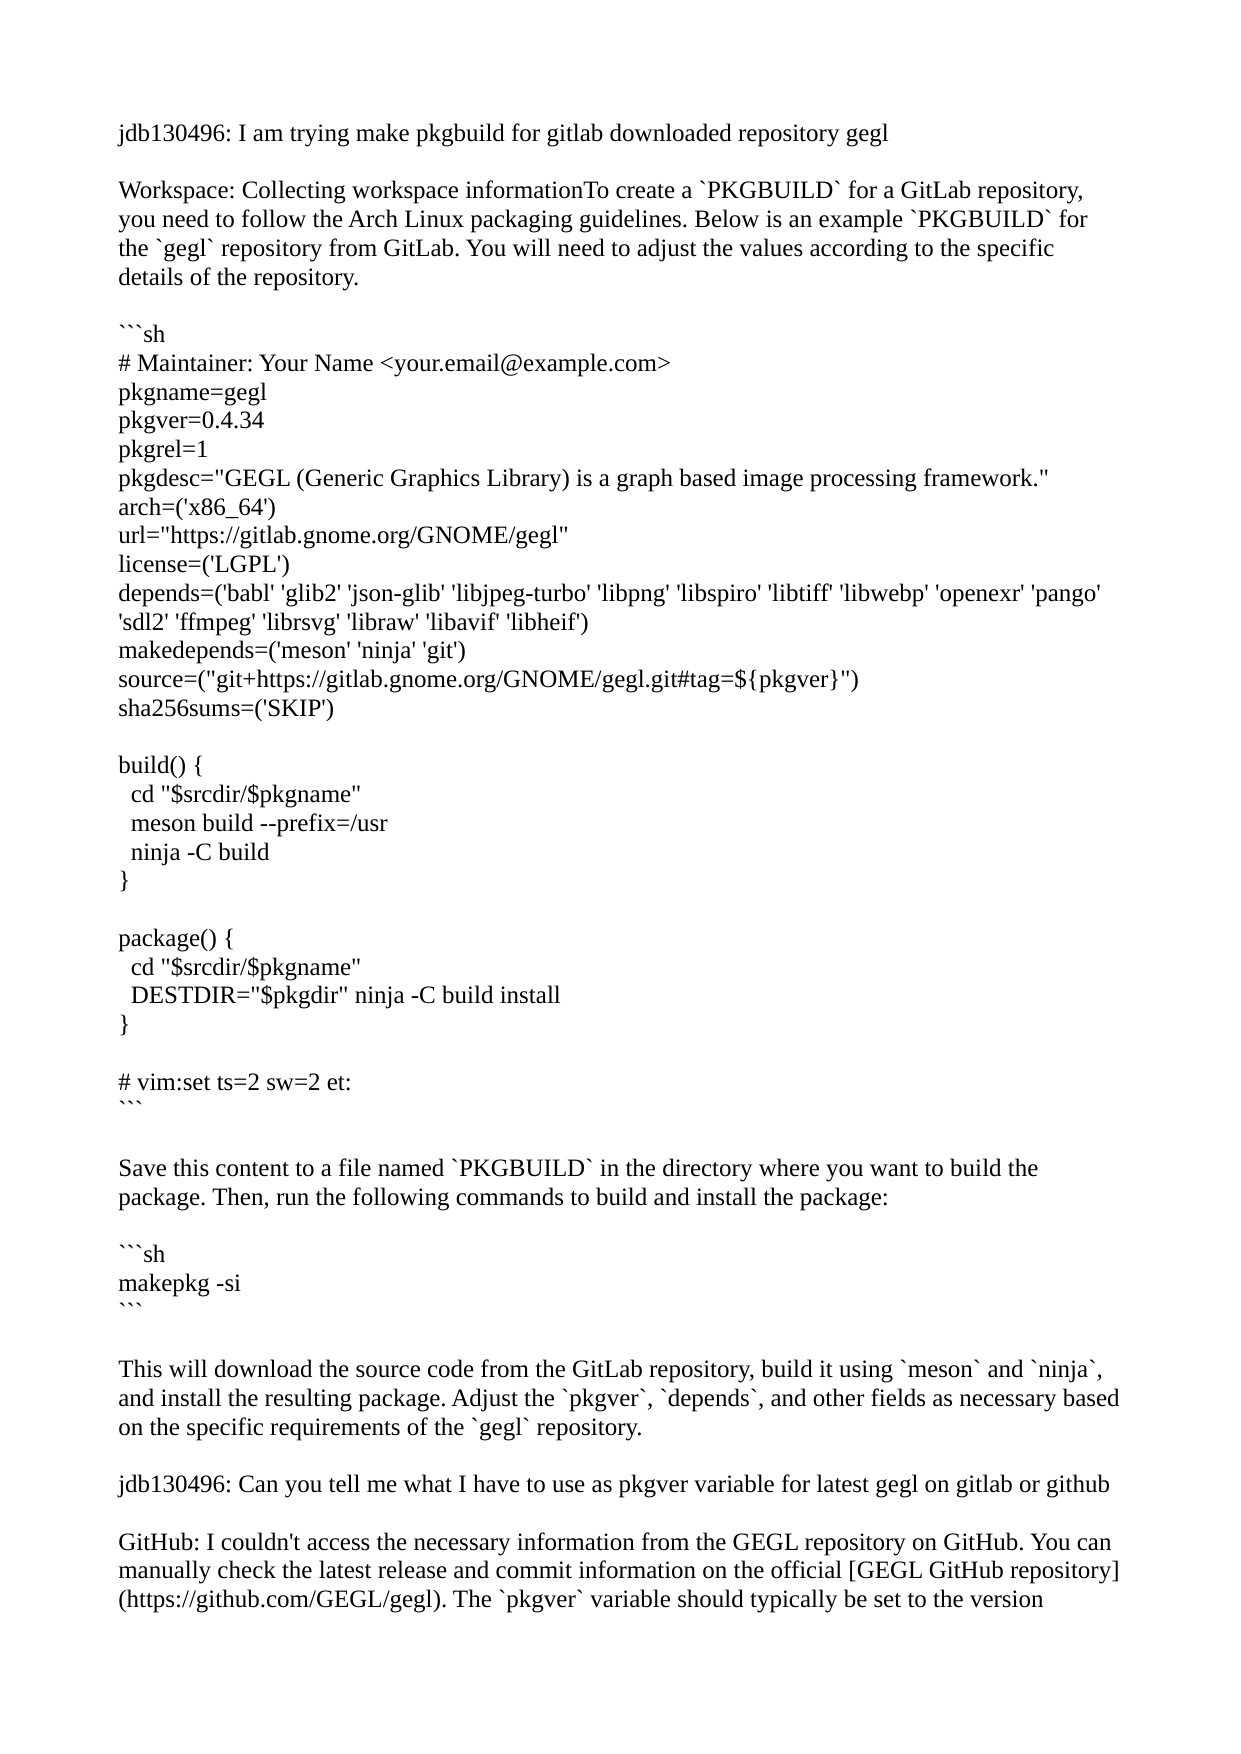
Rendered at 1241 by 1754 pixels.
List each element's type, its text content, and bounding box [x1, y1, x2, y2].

text Workspace: Collecting workspace informationTo create a `PKGBUILD` for a GitLab repository, you need to follow the Arch Linux packaging guidelines. Below is an example `PKGBUILD` for the `gegl` repository from GitLab. You will need to adjust the values according to the specific details of the repository. [118, 176, 1122, 291]
text ninja -C build [118, 837, 1122, 866]
text GitHub: I couldn't access the necessary information from the GEGL repository on GitHub. You can manually check the latest release and commit information on the official [GEGL GitHub repository](https://github.com/GEGL/gegl). The `pkgver` variable should typically be set to the version [118, 1527, 1122, 1613]
text This will download the source code from the GitLab repository, build it using `meson` and `ninja`, and install the resulting package. Adjust the `pkgver`, `depends`, and other fields as necessary based on the specific requirements of the `gegl` repository. [118, 1354, 1122, 1441]
text jdb130496: I am trying make pkgbuild for gitlab downloaded repository gegl [118, 118, 1122, 147]
text pkgname=gegl [118, 377, 1122, 406]
text ```sh [118, 1239, 1122, 1268]
text meson build --prefix=/usr [118, 808, 1122, 837]
text ``` [118, 1096, 1122, 1124]
text pkgdesc="GEGL (Generic Graphics Library) is a graph based image processing framework." [118, 463, 1122, 492]
text # Maintainer: Your Name <your.email@example.com> [118, 348, 1122, 377]
text pkgrel=1 [118, 434, 1122, 463]
text DESTDIR="$pkgdir" ninja -C build install [118, 981, 1122, 1009]
text ``` [118, 1297, 1122, 1326]
text license=('LGPL') [118, 549, 1122, 578]
text build() { [118, 751, 1122, 779]
text cd "$srcdir/$pkgname" [118, 952, 1122, 981]
text makepkg -si [118, 1268, 1122, 1297]
text } [118, 1009, 1122, 1038]
text Save this content to a file named `PKGBUILD` in the directory where you want to build the package. Then, run the following commands to build and install the package: [118, 1153, 1122, 1211]
text # vim:set ts=2 sw=2 et: [118, 1067, 1122, 1096]
text arch=('x86_64') [118, 492, 1122, 521]
text makedepends=('meson' 'ninja' 'git') [118, 636, 1122, 664]
text ```sh [118, 319, 1122, 348]
text jdb130496: Can you tell me what I have to use as pkgver variable for latest gegl on gitlab or github [118, 1469, 1122, 1498]
text source=("git+https://gitlab.gnome.org/GNOME/gegl.git#tag=${pkgver}") [118, 664, 1122, 693]
text url="https://gitlab.gnome.org/GNOME/gegl" [118, 521, 1122, 549]
text cd "$srcdir/$pkgname" [118, 779, 1122, 808]
text } [118, 866, 1122, 894]
text depends=('babl' 'glib2' 'json-glib' 'libjpeg-turbo' 'libpng' 'libspiro' 'libtiff' 'libwebp' 'openexr' 'pango' 'sdl2' 'ffmpeg' 'librsvg' 'libraw' 'libavif' 'libheif') [118, 578, 1122, 636]
text sha256sums=('SKIP') [118, 693, 1122, 722]
text package() { [118, 923, 1122, 952]
text pkgver=0.4.34 [118, 406, 1122, 434]
